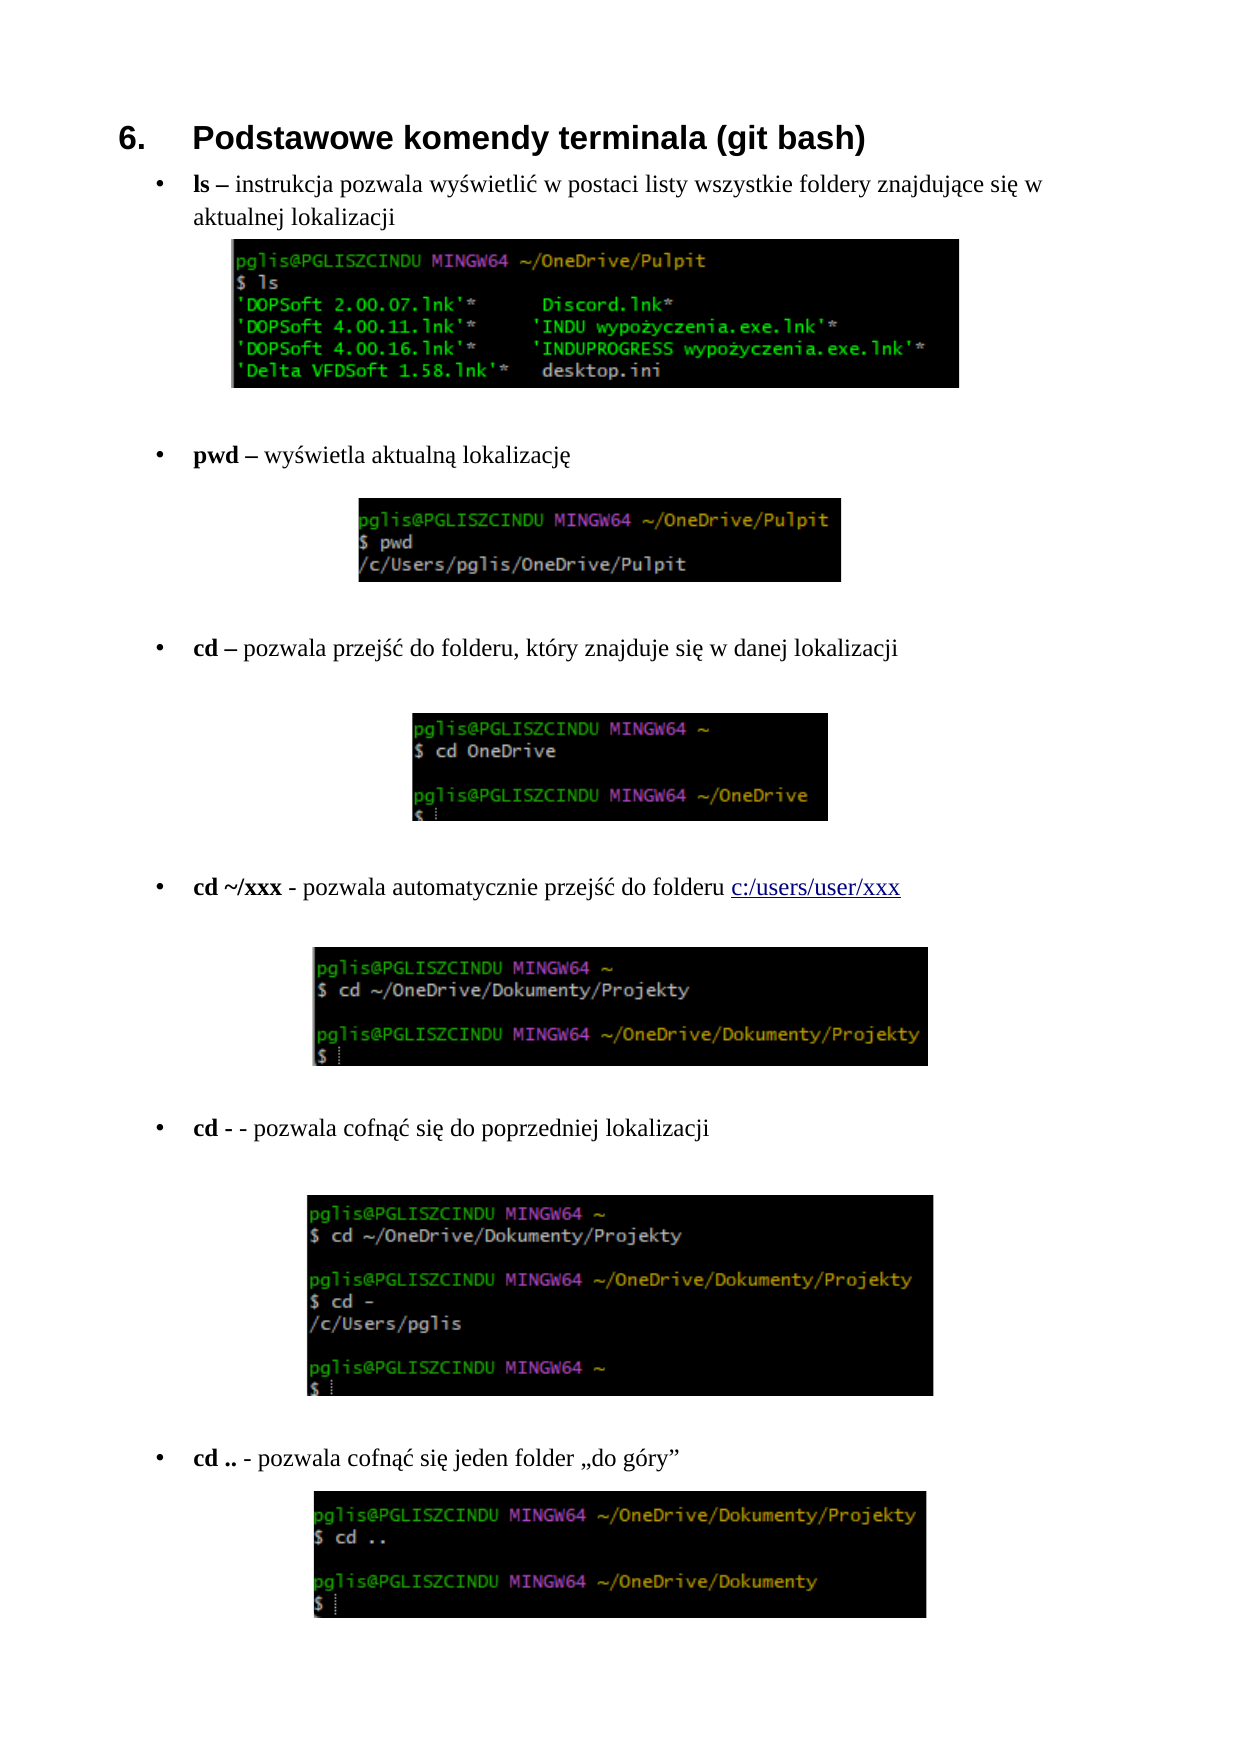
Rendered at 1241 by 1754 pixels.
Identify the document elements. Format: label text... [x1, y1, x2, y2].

list ls – instrukcja pozwala wyświetlić w postaci listy wszystkie foldery znajdujące się w aktualnej lokalizacji [156, 169, 1122, 231]
picture [312, 947, 928, 1066]
list cd ~/xxx - pozwala automatycznie przejść do folderu c:/users/user/xxx [156, 872, 1122, 1094]
picture [313, 1491, 927, 1618]
picture [306, 1195, 934, 1396]
list cd – pozwala przejść do folderu, który znajduje się w danej lokalizacji [156, 633, 1122, 695]
list cd .. - pozwala cofnąć się jeden folder „do góry” [156, 1443, 1122, 1472]
picture [412, 713, 828, 821]
picture [231, 239, 960, 388]
list pwd – wyświetla aktualną lokalizację [156, 440, 1122, 468]
subtitle Podstawowe komendy terminala (git bash) [118, 118, 1122, 157]
list cd - - pozwala cofnąć się do poprzedniej lokalizacji [156, 1113, 1122, 1424]
picture [358, 498, 842, 582]
